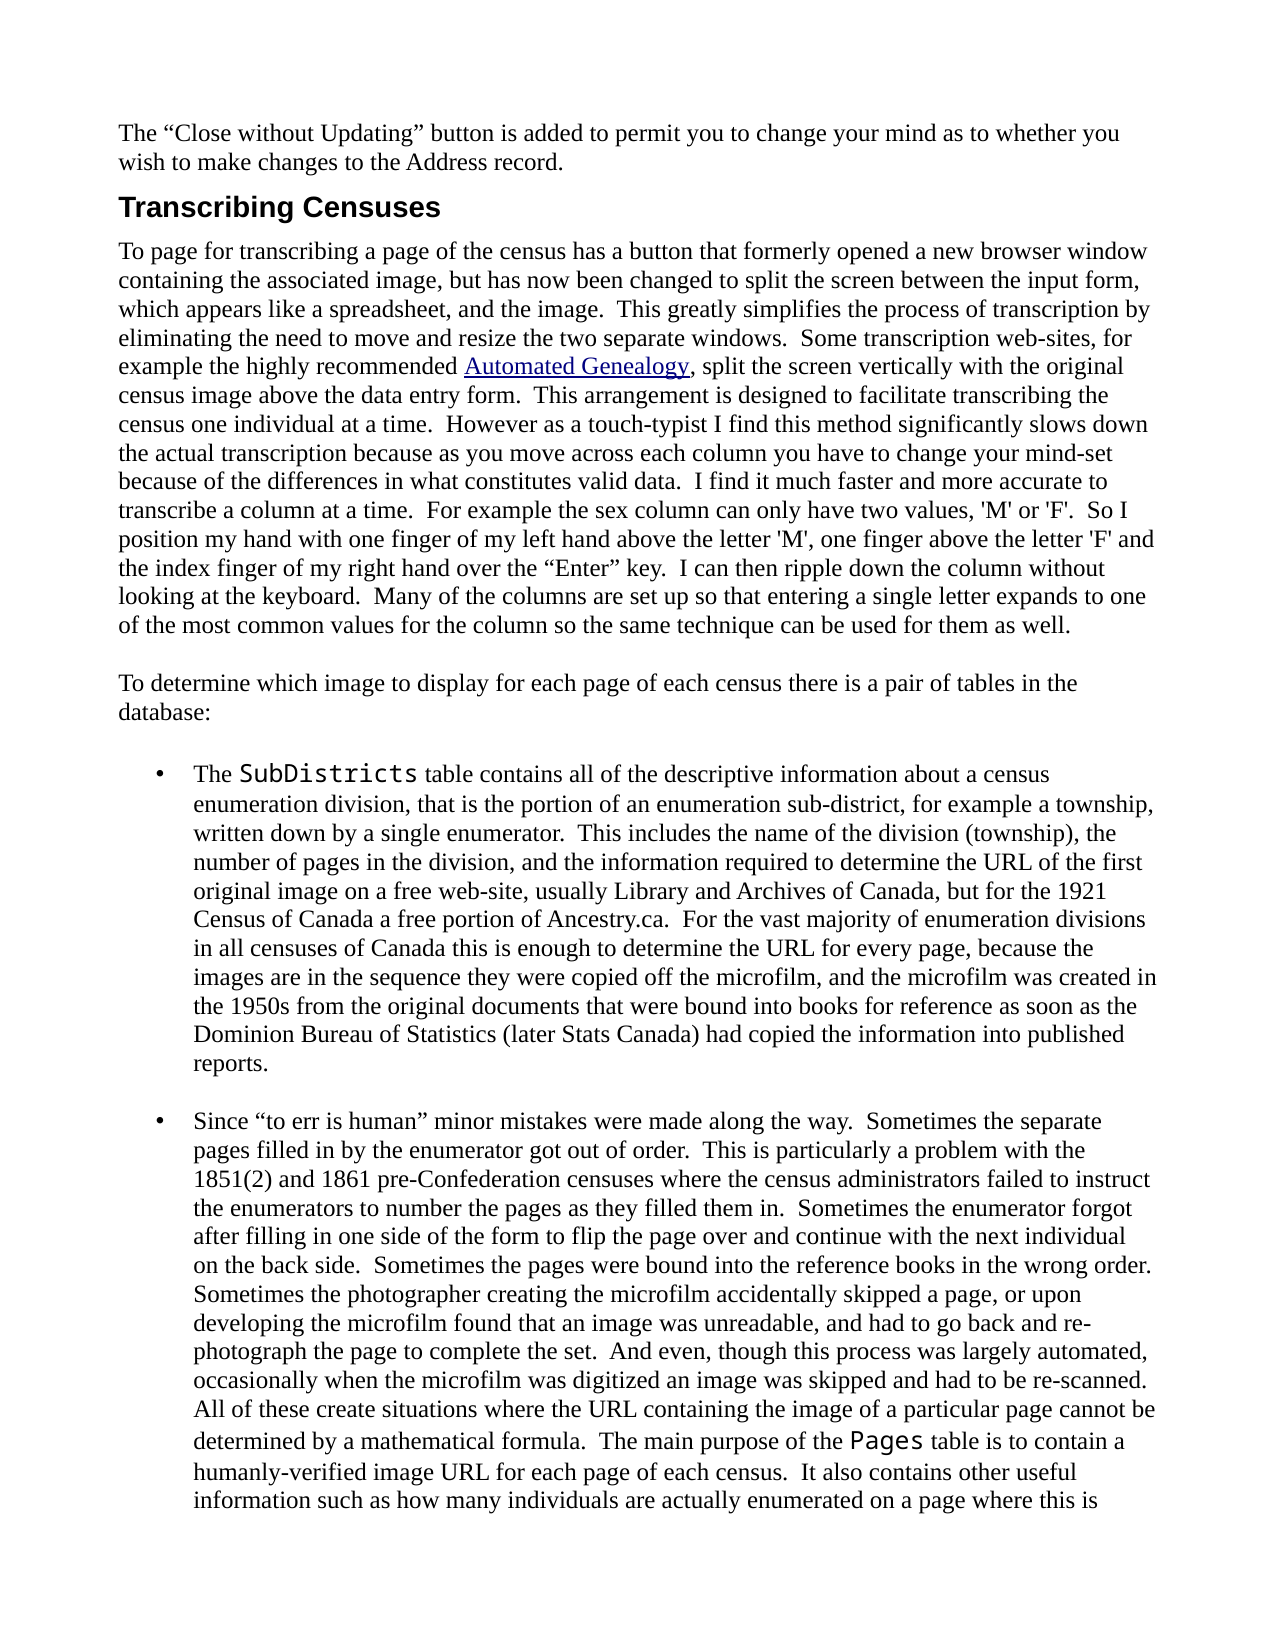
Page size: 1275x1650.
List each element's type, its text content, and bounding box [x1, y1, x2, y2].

subtitle Transcribing Censuses [118, 190, 1157, 224]
list Since “to err is human” minor mistakes were made along the way. Sometimes the separate pages filled in by the enumerator got out of order. This is particularly a problem with the 1851(2) and 1861 pre-Confederation censuses where the census administrators failed to instruct the enumerators to number the pages as they filled them in. Sometimes the enumerator forgot after filling in one side of the form to flip the page over and continue with the next individual on the back side. Sometimes the pages were bound into the reference books in the wrong order. Sometimes the photographer creating the microfilm accidentally skipped a page, or upon developing the microfilm found that an image was unreadable, and had to go back and re-photograph the page to complete the set. And even, though this process was largely automated, occasionally when the microfilm was digitized an image was skipped and had to be re-scanned. All of these create situations where the URL containing the image of a particular page cannot be determined by a mathematical formula. The main purpose of the Pages table is to contain a humanly-verified image URL for each page of each census. It also contains other useful information such as how many individuals are actually enumerated on a page where this is [156, 1106, 1157, 1514]
list The SubDistricts table contains all of the descriptive information about a census enumeration division, that is the portion of an enumeration sub-district, for example a township, written down by a single enumerator. This includes the name of the division (township), the number of pages in the division, and the information required to determine the URL of the first original image on a free web-site, usually Library and Archives of Canada, but for the 1921 Census of Canada a free portion of Ancestry.ca. For the vast majority of enumeration divisions in all censuses of Canada this is enough to determine the URL for every page, because the images are in the sequence they were copied off the microfilm, and the microfilm was created in the 1950s from the original documents that were bound into books for reference as soon as the Dominion Bureau of Statistics (later Stats Canada) had copied the information into published reports. [156, 755, 1157, 1077]
text To determine which image to display for each page of each census there is a pair of tables in the database: [118, 668, 1157, 726]
text To page for transcribing a page of the census has a button that formerly opened a new browser window containing the associated image, but has now been changed to split the screen between the input form, which appears like a spreadsheet, and the image. This greatly simplifies the process of transcription by eliminating the need to move and resize the two separate windows. Some transcription web-sites, for example the highly recommended Automated Genealogy, split the screen vertically with the original census image above the data entry form. This arrangement is designed to facilitate transcribing the census one individual at a time. However as a touch-typist I find this method significantly slows down the actual transcription because as you move across each column you have to change your mind-set because of the differences in what constitutes valid data. I find it much faster and more accurate to transcribe a column at a time. For example the sex column can only have two values, 'M' or 'F'. So I position my hand with one finger of my left hand above the letter 'M', one finger above the letter 'F' and the index finger of my right hand over the “Enter” key. I can then ripple down the column without looking at the keyboard. Many of the columns are set up so that entering a single letter expands to one of the most common values for the column so the same technique can be used for them as well. [118, 236, 1157, 639]
text The “Close without Updating” button is added to permit you to change your mind as to whether you wish to make changes to the Address record. [118, 118, 1157, 176]
